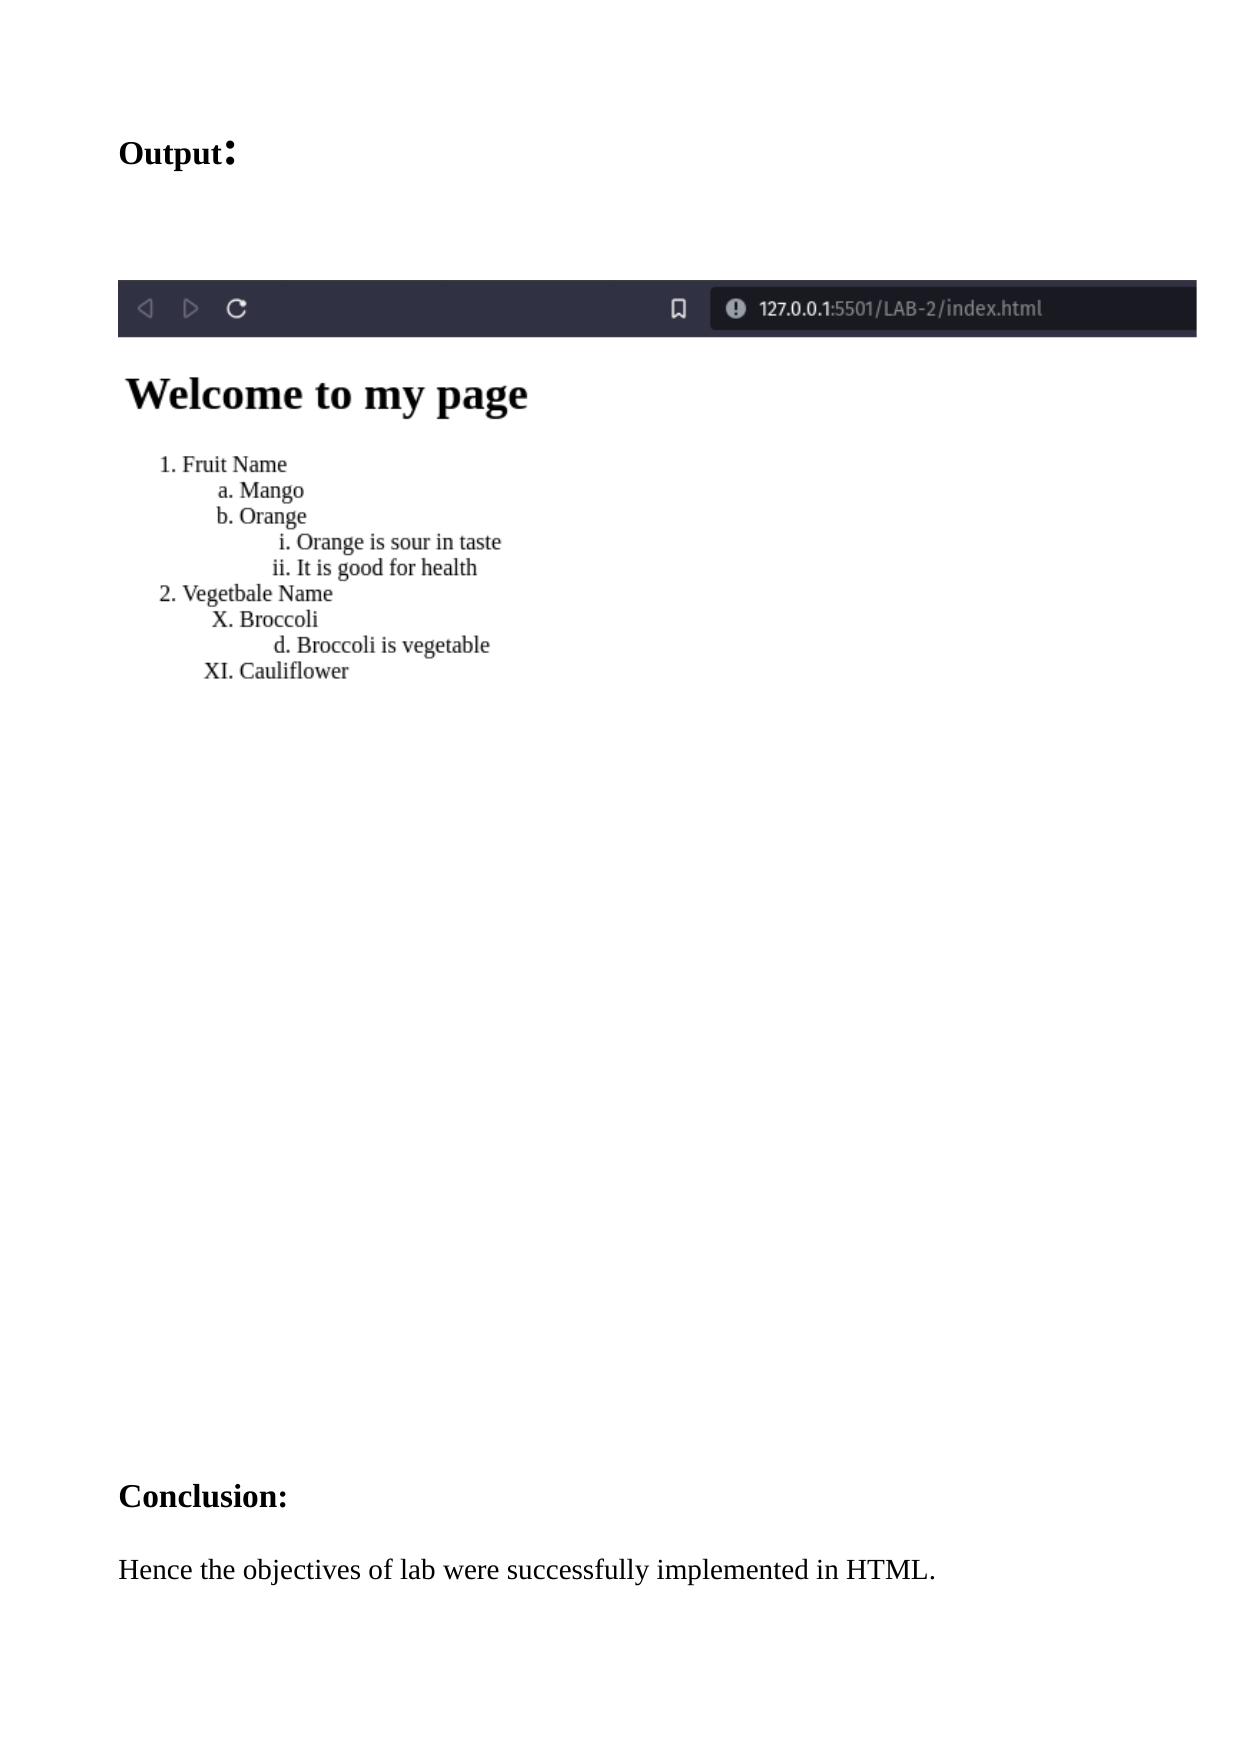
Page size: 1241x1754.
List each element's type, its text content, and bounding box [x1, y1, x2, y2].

text Conclusion: [118, 1476, 1122, 1514]
picture [118, 280, 1197, 729]
text Hence the objectives of lab were successfully implemented in HTML. [118, 1552, 1122, 1586]
text Output: [118, 118, 1122, 176]
